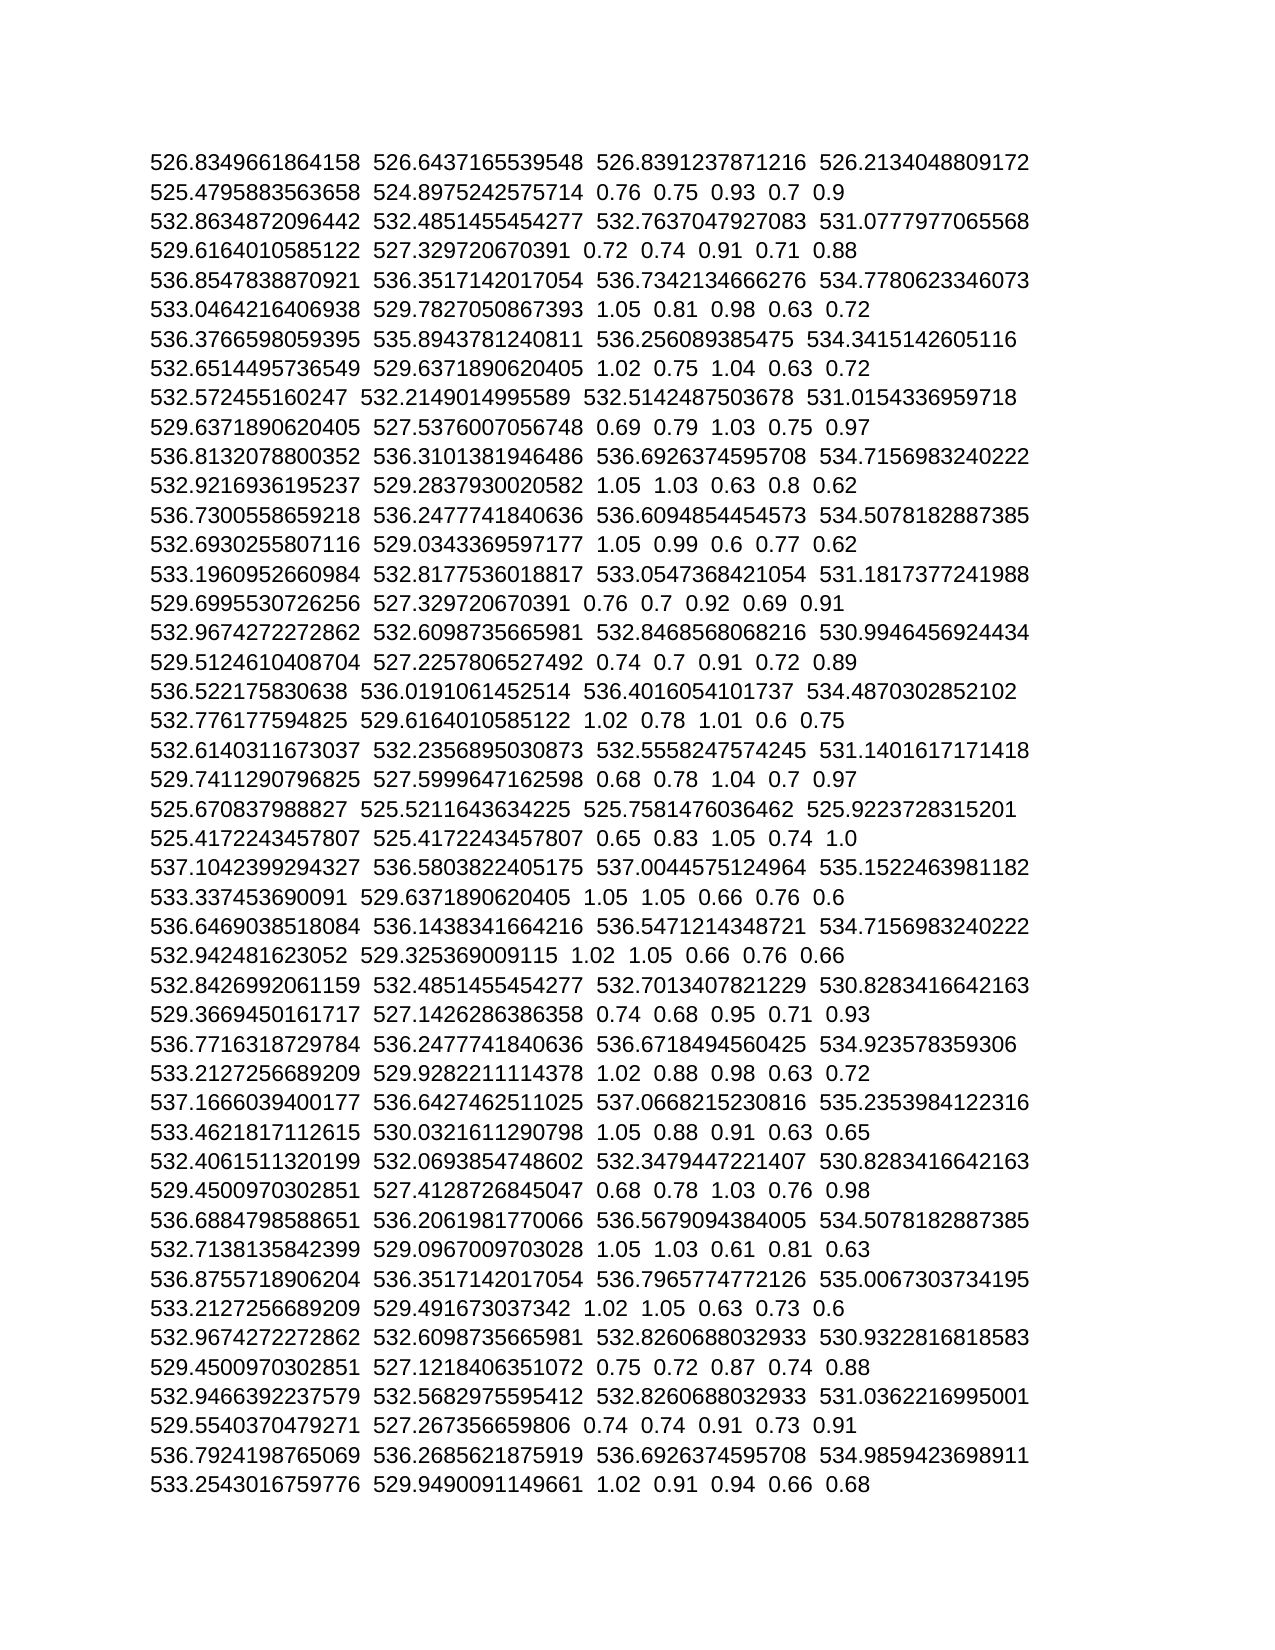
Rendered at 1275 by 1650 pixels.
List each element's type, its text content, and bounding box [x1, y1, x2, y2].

text 532.8634872096442 532.4851455454277 532.7637047927083 531.0777977065568 529.6164010585122 527.329720670391 0.72 0.74 0.91 0.71 0.88 [150, 209, 1125, 264]
text 532.6140311673037 532.2356895030873 532.5558247574245 531.1401617171418 529.7411290796825 527.5999647162598 0.68 0.78 1.04 0.7 0.97 [150, 737, 1125, 792]
text 532.9466392237579 532.5682975595412 532.8260688032933 531.0362216995001 529.5540370479271 527.267356659806 0.74 0.74 0.91 0.73 0.91 [150, 1384, 1125, 1439]
text 536.522175830638 536.0191061452514 536.4016054101737 534.4870302852102 532.776177594825 529.6164010585122 1.02 0.78 1.01 0.6 0.75 [150, 679, 1125, 734]
text 532.8426992061159 532.4851455454277 532.7013407821229 530.8283416642163 529.3669450161717 527.1426286386358 0.74 0.68 0.95 0.71 0.93 [150, 972, 1125, 1027]
text 536.7300558659218 536.2477741840636 536.6094854454573 534.5078182887385 532.6930255807116 529.0343369597177 1.05 0.99 0.6 0.77 0.62 [150, 502, 1125, 557]
text 536.8755718906204 536.3517142017054 536.7965774772126 535.0067303734195 533.2127256689209 529.491673037342 1.02 1.05 0.63 0.73 0.6 [150, 1266, 1125, 1321]
text 536.8132078800352 536.3101381946486 536.6926374595708 534.7156983240222 532.9216936195237 529.2837930020582 1.05 1.03 0.63 0.8 0.62 [150, 444, 1125, 499]
text 536.8547838870921 536.3517142017054 536.7342134666276 534.7780623346073 533.0464216406938 529.7827050867393 1.05 0.81 0.98 0.63 0.72 [150, 267, 1125, 322]
text 532.9674272272862 532.6098735665981 532.8468568068216 530.9946456924434 529.5124610408704 527.2257806527492 0.74 0.7 0.91 0.72 0.89 [150, 620, 1125, 675]
text 536.6469038518084 536.1438341664216 536.5471214348721 534.7156983240222 532.942481623052 529.325369009115 1.02 1.05 0.66 0.76 0.66 [150, 914, 1125, 969]
text 533.1960952660984 532.8177536018817 533.0547368421054 531.1817377241988 529.6995530726256 527.329720670391 0.76 0.7 0.92 0.69 0.91 [150, 561, 1125, 616]
text 536.6884798588651 536.2061981770066 536.5679094384005 534.5078182887385 532.7138135842399 529.0967009703028 1.05 1.03 0.61 0.81 0.63 [150, 1207, 1125, 1262]
text 532.4061511320199 532.0693854748602 532.3479447221407 530.8283416642163 529.4500970302851 527.4128726845047 0.68 0.78 1.03 0.76 0.98 [150, 1149, 1125, 1204]
text 532.9674272272862 532.6098735665981 532.8260688032933 530.9322816818583 529.4500970302851 527.1218406351072 0.75 0.72 0.87 0.74 0.88 [150, 1325, 1125, 1380]
text 537.1666039400177 536.6427462511025 537.0668215230816 535.2353984122316 533.4621817112615 530.0321611290798 1.05 0.88 0.91 0.63 0.65 [150, 1090, 1125, 1145]
text 536.7924198765069 536.2685621875919 536.6926374595708 534.9859423698911 533.2543016759776 529.9490091149661 1.02 0.91 0.94 0.66 0.68 [150, 1442, 1125, 1497]
text 532.572455160247 532.2149014995589 532.5142487503678 531.0154336959718 529.6371890620405 527.5376007056748 0.69 0.79 1.03 0.75 0.97 [150, 385, 1125, 440]
text 526.8349661864158 526.6437165539548 526.8391237871216 526.2134048809172 525.4795883563658 524.8975242575714 0.76 0.75 0.93 0.7 0.9 [150, 150, 1125, 205]
text 537.1042399294327 536.5803822405175 537.0044575124964 535.1522463981182 533.337453690091 529.6371890620405 1.05 1.05 0.66 0.76 0.6 [150, 855, 1125, 910]
text 536.3766598059395 535.8943781240811 536.256089385475 534.3415142605116 532.6514495736549 529.6371890620405 1.02 0.75 1.04 0.63 0.72 [150, 326, 1125, 381]
text 525.670837988827 525.5211643634225 525.7581476036462 525.9223728315201 525.4172243457807 525.4172243457807 0.65 0.83 1.05 0.74 1.0 [150, 796, 1125, 851]
text 536.7716318729784 536.2477741840636 536.6718494560425 534.923578359306 533.2127256689209 529.9282211114378 1.02 0.88 0.98 0.63 0.72 [150, 1031, 1125, 1086]
